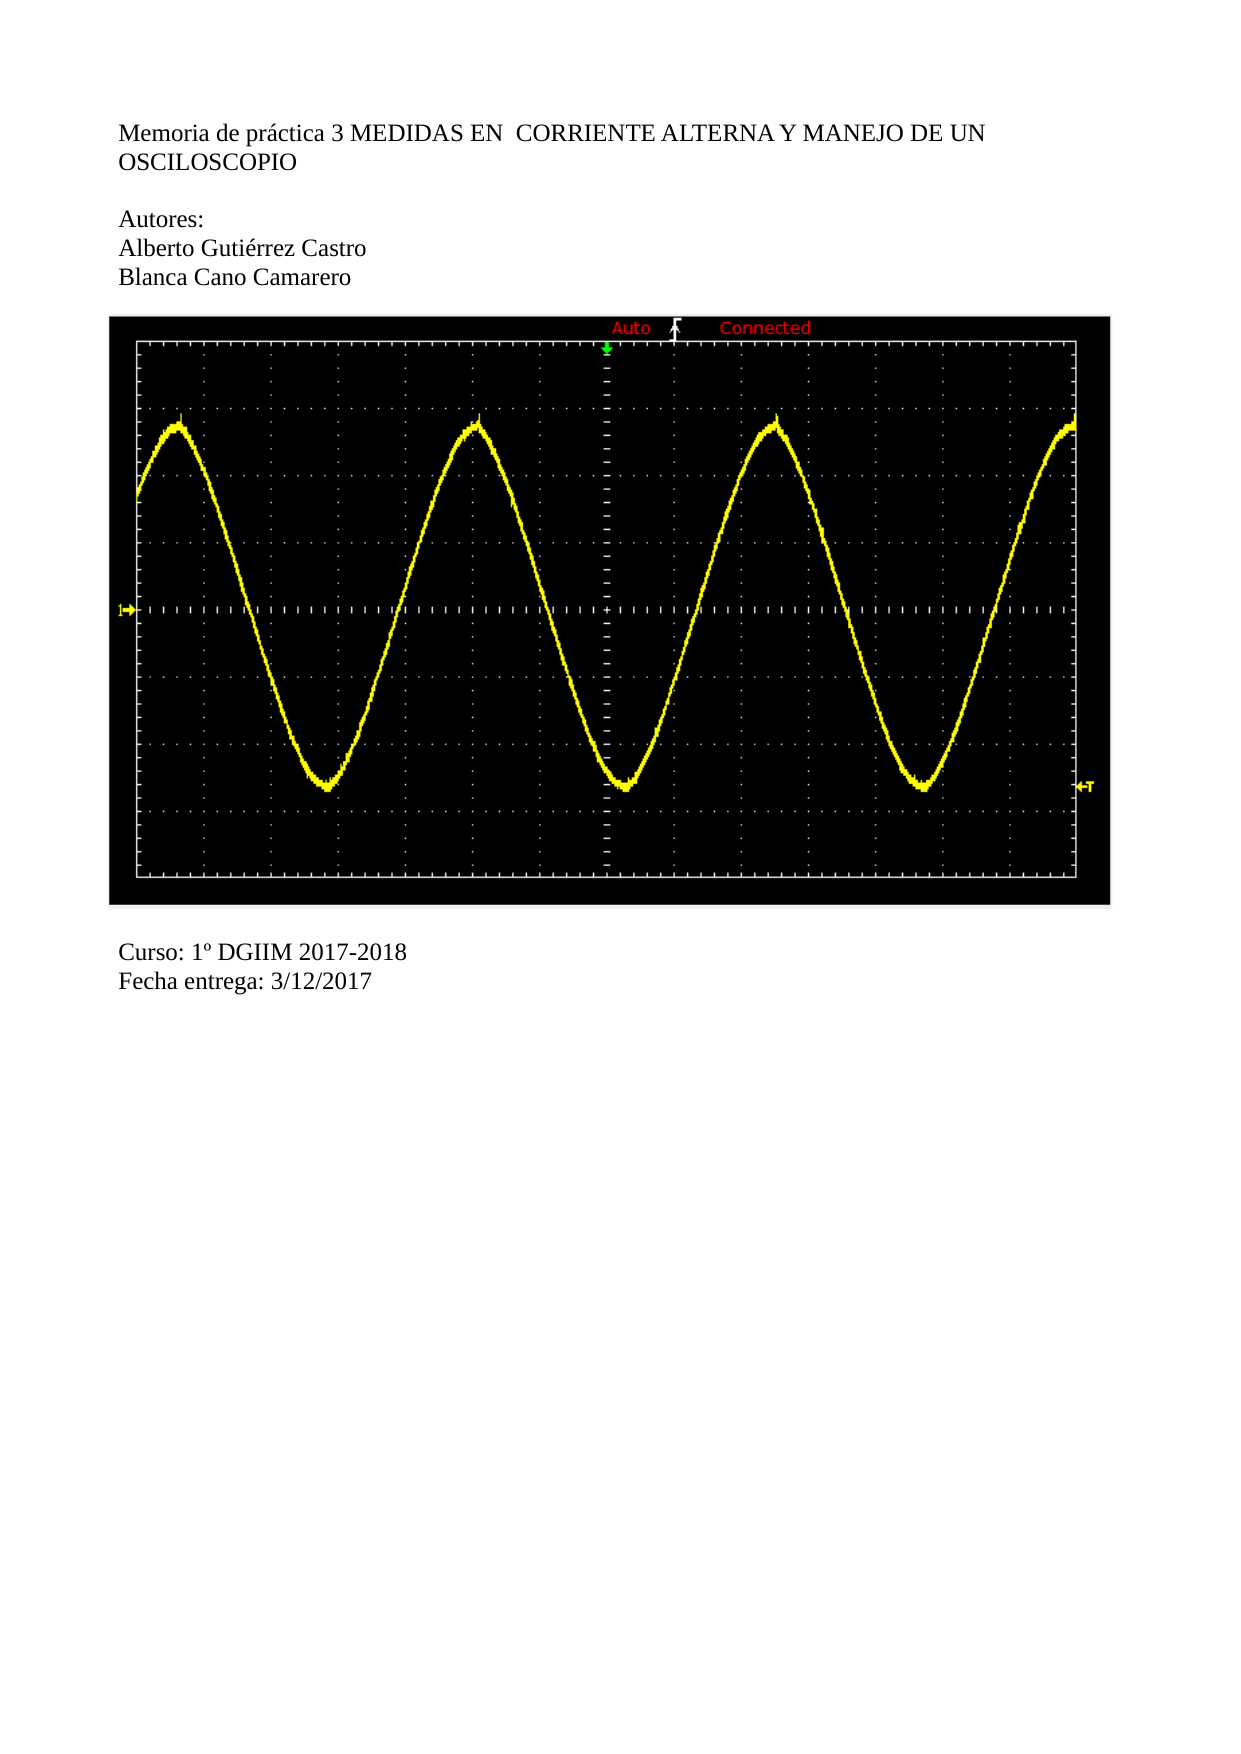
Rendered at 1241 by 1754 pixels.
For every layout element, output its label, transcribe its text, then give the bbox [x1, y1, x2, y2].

text Curso: 1º DGIIM 2017-2018 [118, 937, 1122, 966]
text Fecha entrega: 3/12/2017 [118, 966, 1122, 995]
text Memoria de práctica 3 MEDIDAS EN CORRIENTE ALTERNA Y MANEJO DE UN OSCILOSCOPIO [118, 118, 1122, 176]
text Blanca Cano Camarero [118, 262, 1122, 291]
picture [108, 314, 1113, 909]
text Autores: [118, 204, 1122, 233]
text Alberto Gutiérrez Castro [118, 233, 1122, 262]
